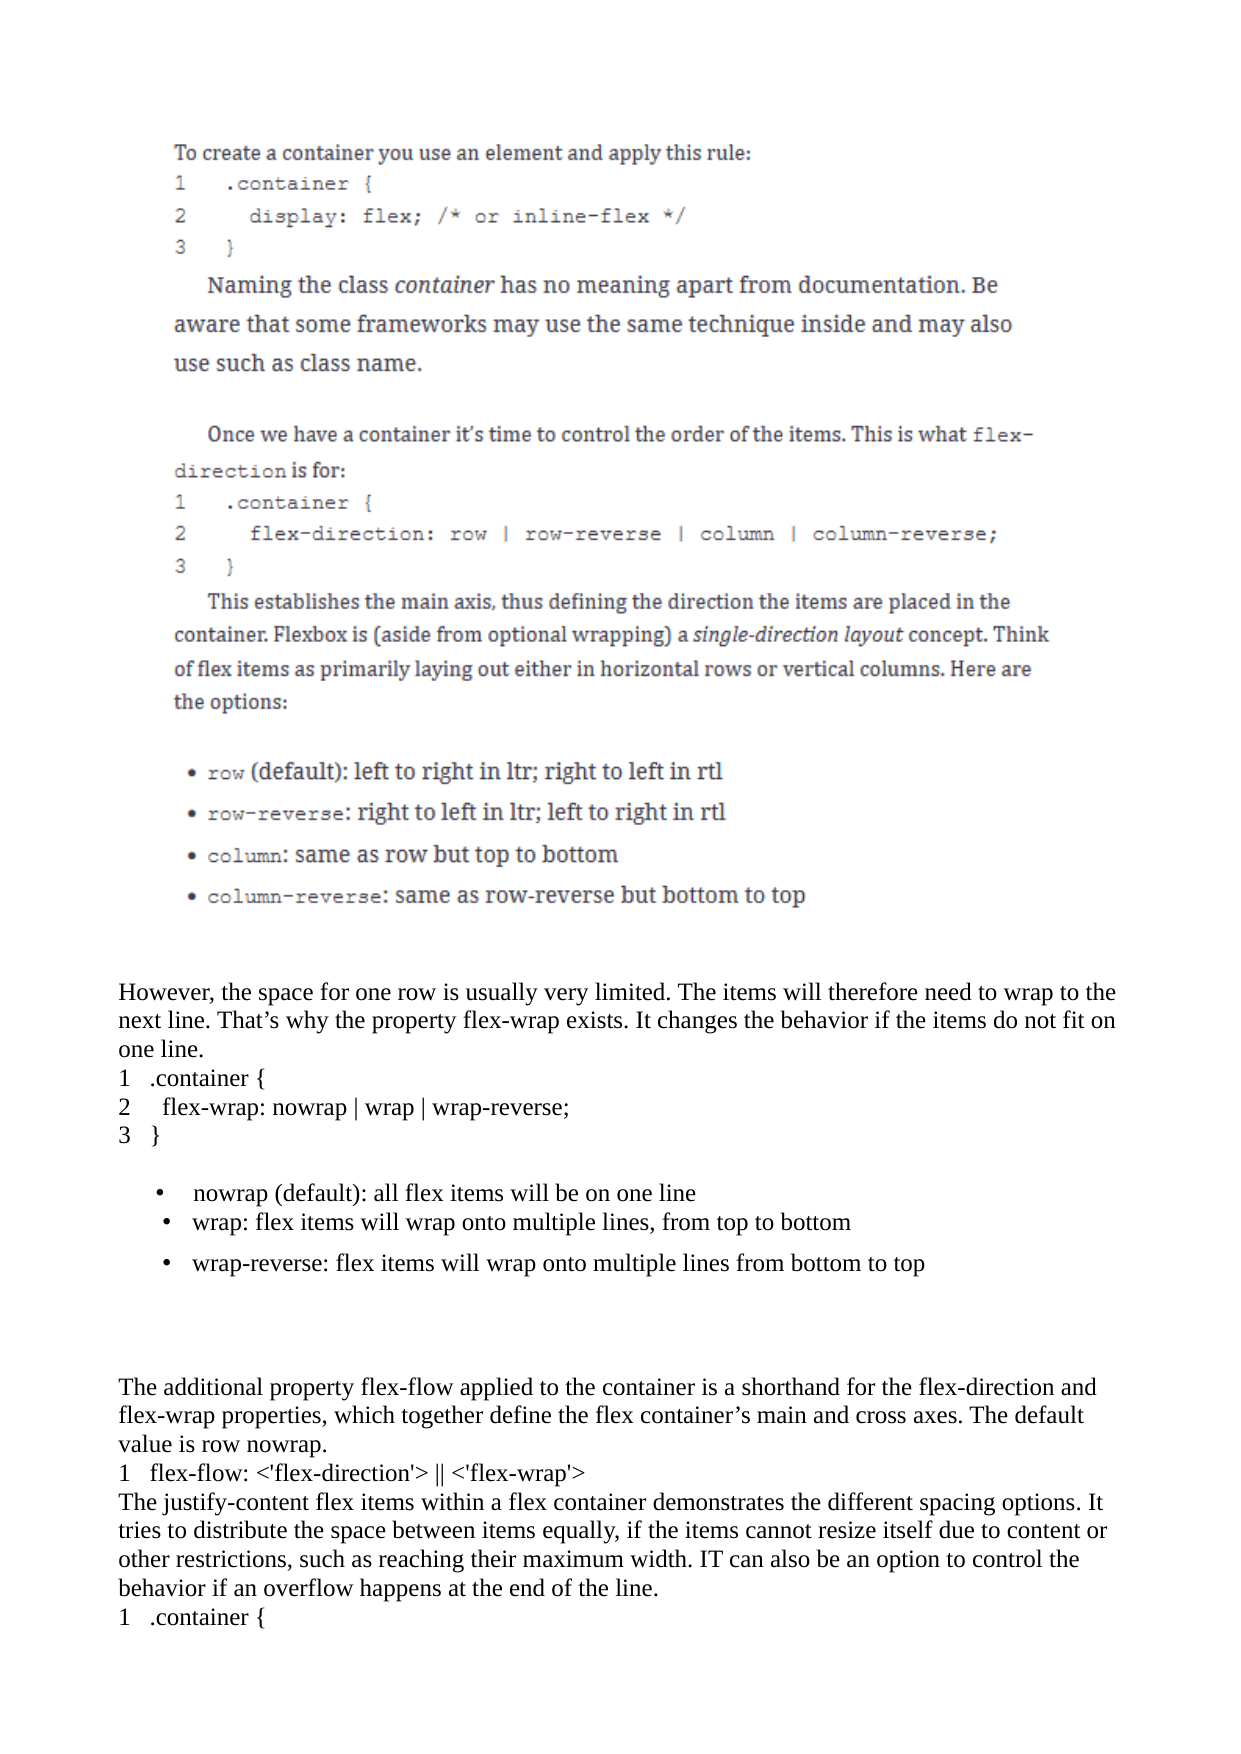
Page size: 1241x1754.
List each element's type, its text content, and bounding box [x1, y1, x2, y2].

text 1 .container { [118, 1602, 1122, 1630]
list wrap-reverse: flex items will wrap onto multiple lines from bottom to top [162, 1248, 1122, 1277]
list nowrap (default): all flex items will be on one line [156, 1178, 1122, 1207]
text 1 flex-flow: <'flex-direction'> || <'flex-wrap'> [118, 1458, 1122, 1487]
text 3 } [118, 1120, 1122, 1149]
picture [132, 118, 1108, 936]
text The justify-content flex items within a flex container demonstrates the different spacing options. It tries to distribute the space between items equally, if the items cannot resize itself due to content or other restrictions, such as reaching their maximum width. IT can also be an option to control the behavior if an overflow happens at the end of the line. [118, 1487, 1122, 1602]
list wrap: flex items will wrap onto multiple lines, from top to bottom [162, 1207, 1122, 1235]
text 2 flex-wrap: nowrap | wrap | wrap-reverse; [118, 1092, 1122, 1120]
text The additional property flex-flow applied to the container is a shorthand for the flex-direction and flex-wrap properties, which together define the flex container’s main and cross axes. The default value is row nowrap. [118, 1372, 1122, 1458]
text However, the space for one row is usually very limited. The items will therefore need to wrap to the next line. That’s why the property flex-wrap exists. It changes the behavior if the items do not fit on one line. [118, 977, 1122, 1063]
text 1 .container { [118, 1063, 1122, 1092]
